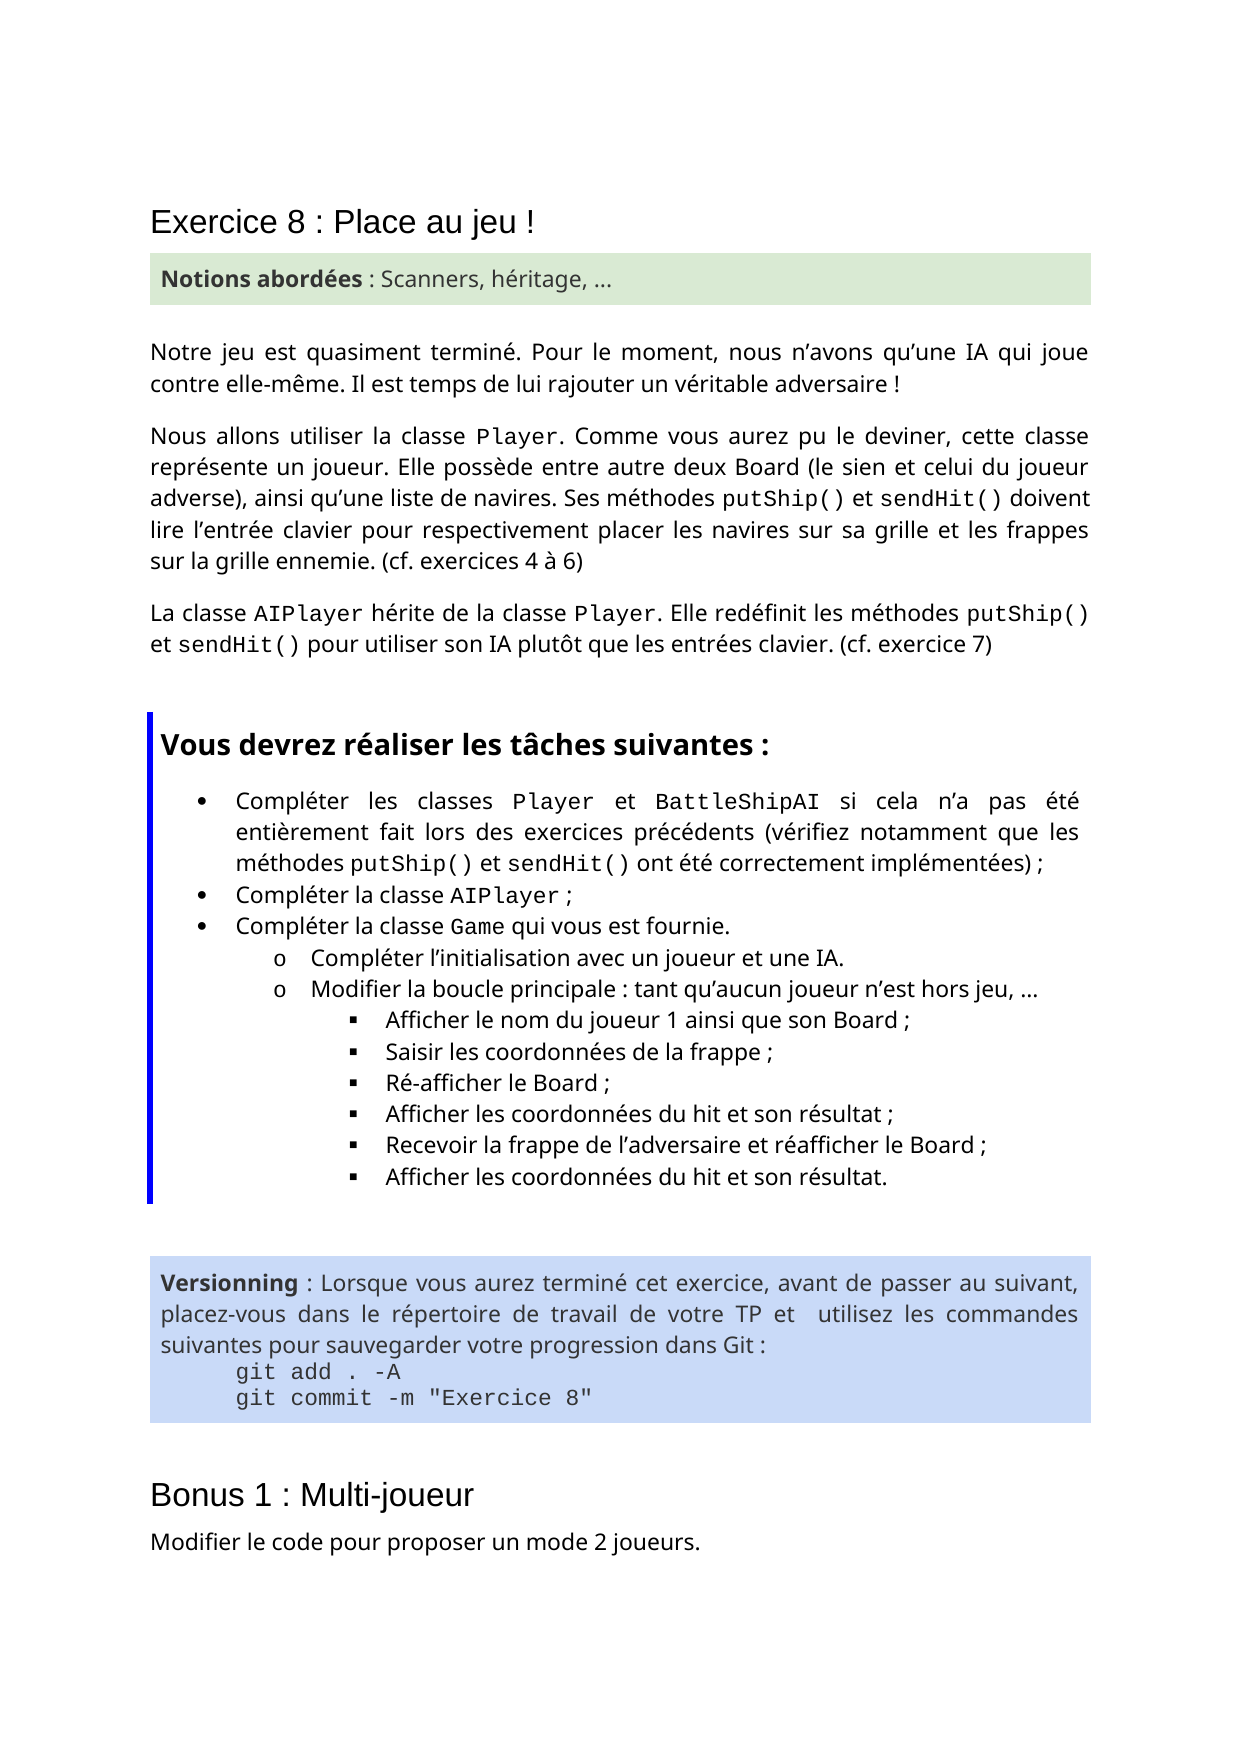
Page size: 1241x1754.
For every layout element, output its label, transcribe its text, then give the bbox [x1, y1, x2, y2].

text Notre jeu est quasiment terminé. Pour le moment, nous n’avons qu’une IA qui joue contre elle-même. Il est temps de lui rajouter un véritable adversaire ! [150, 336, 1090, 399]
table_header Notions abordées : Scanners, héritage, ... [150, 253, 1091, 305]
text La classe AIPlayer hérite de la classe Player. Elle redéfinit les méthodes putShip() et sendHit() pour utiliser son IA plutôt que les entrées clavier. (cf. exercice 7) [150, 597, 1090, 660]
text Nous allons utiliser la classe Player. Comme vous aurez pu le deviner, cette classe représente un joueur. Elle possède entre autre deux Board (le sien et celui du joueur adverse), ainsi qu’une liste de navires. Ses méthodes putShip() et sendHit() doivent lire l’entrée clavier pour respectivement placer les navires sur sa grille et les frappes sur la grille ennemie. (cf. exercices 4 à 6) [150, 420, 1090, 576]
table_header Vous devrez réaliser les tâches suivantes : Compléter les classes Player et BattleShipAI si cela n’a pas été entièrement fait lors des exercices précédents (vérifiez notamment que les méthodes putShip() et sendHit() ont été correctement implémentées) ; Compléter la classe AIPlayer ; Compléter la classe Game qui vous est fournie. Compléter l’initialisation avec un joueur et une IA. Modifier la boucle principale : tant qu’aucun joueur n’est hors jeu, … Afficher le nom du joueur 1 ainsi que son Board ; Saisir les coordonnées de la frappe ; Ré-afficher le Board ; Afficher les coordonnées du hit et son résultat ; Recevoir la frappe de l’adversaire et réafficher le Board ; Afficher les coordonnées du hit et son résultat. [153, 714, 1090, 1202]
text Modifier le code pour proposer un mode 2 joueurs. [150, 1526, 1090, 1557]
table_header Versionning : Lorsque vous aurez terminé cet exercice, avant de passer au suivant, placez-vous dans le répertoire de travail de votre TP et utilisez les commandes suivantes pour sauvegarder votre progression dans Git : git add . -A git commit -m "Exercice 8" [150, 1256, 1091, 1423]
subtitle Bonus 1 : Multi-joueur [150, 1475, 1090, 1513]
subtitle Exercice 8 : Place au jeu ! [150, 202, 1090, 241]
